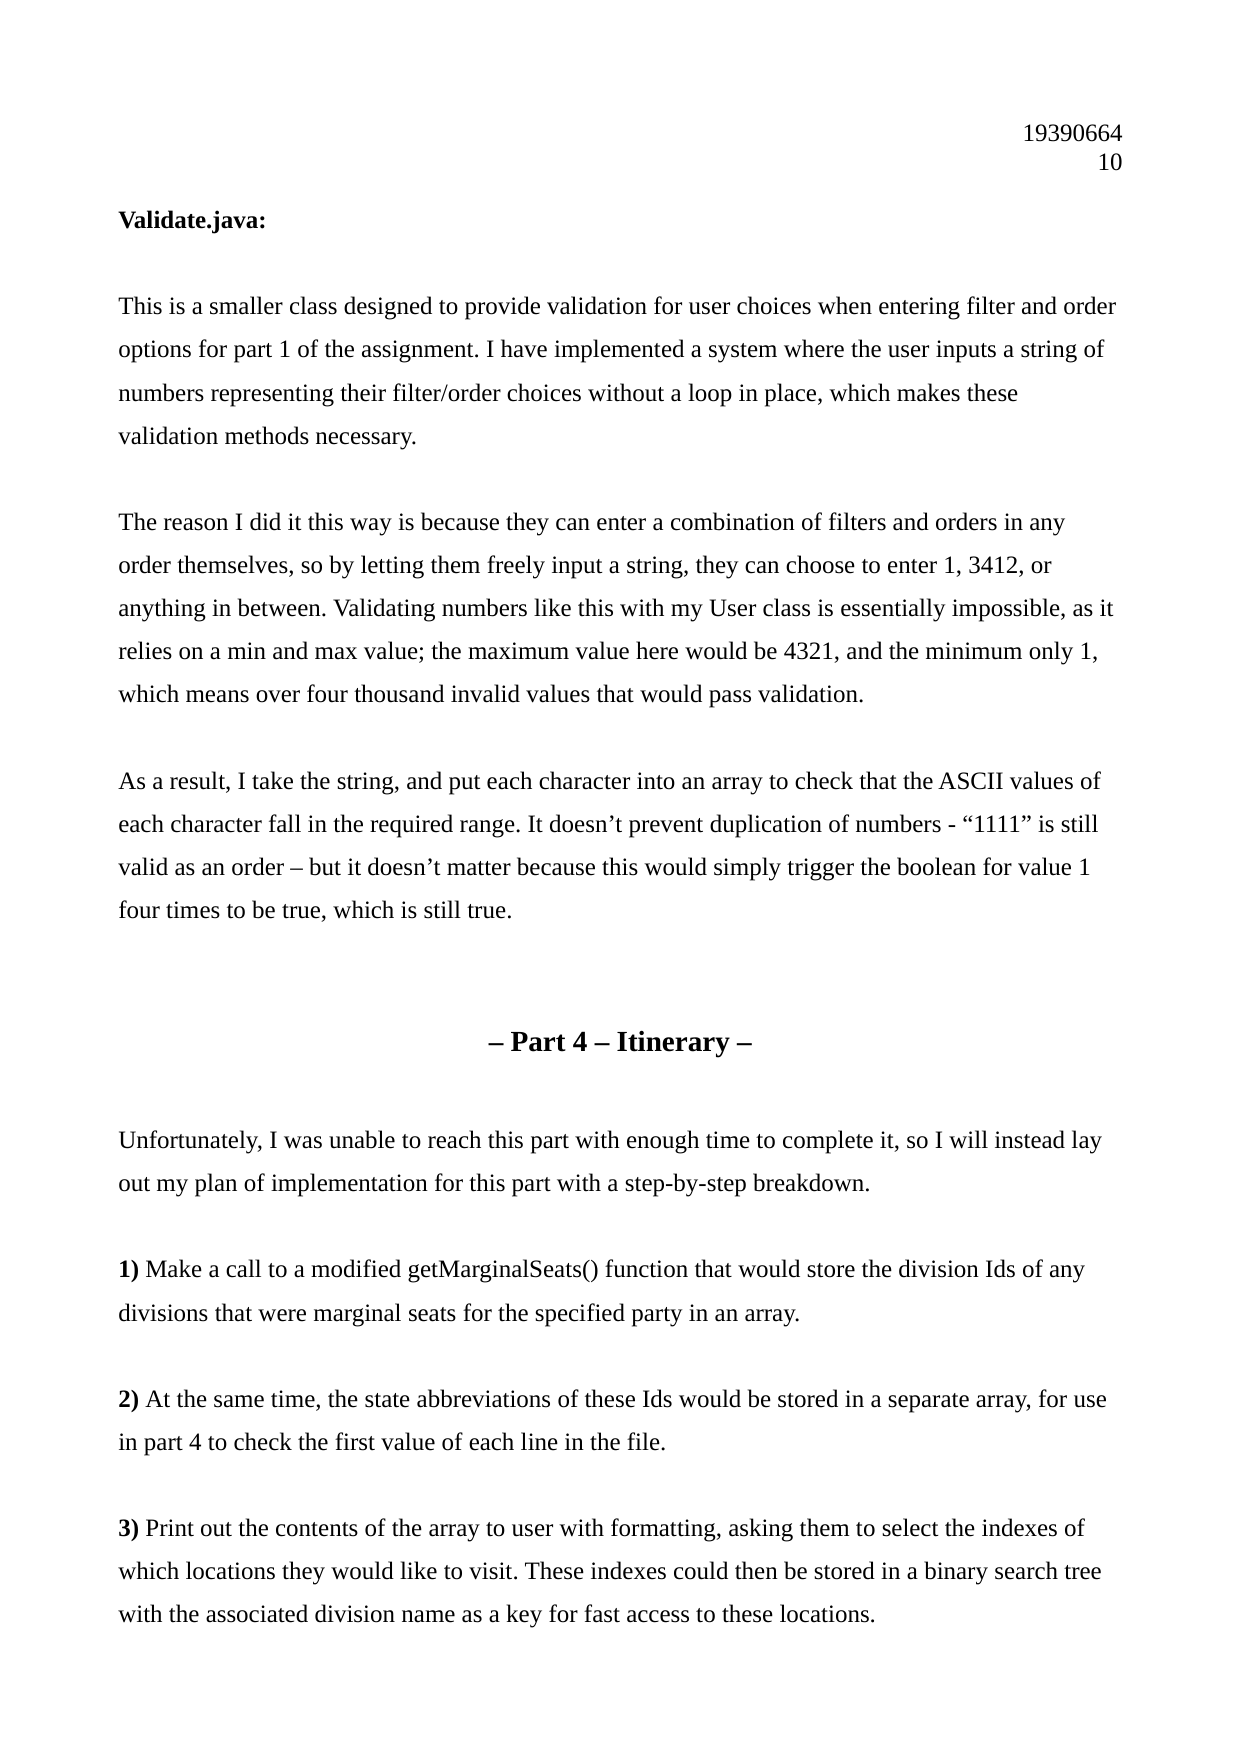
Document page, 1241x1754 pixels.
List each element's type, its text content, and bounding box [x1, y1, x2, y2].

text 1) Make a call to a modified getMarginalSeats() function that would store the division Ids of any divisions that were marginal seats for the specified party in an array. [118, 1254, 1122, 1326]
text Unfortunately, I was unable to reach this part with enough time to complete it, so I will instead lay out my plan of implementation for this part with a step-by-step breakdown. [118, 1125, 1122, 1197]
text Validate.java: [118, 205, 1122, 234]
text 3) Print out the contents of the array to user with formatting, asking them to select the indexes of which locations they would like to visit. These indexes could then be stored in a binary search tree with the associated division name as a key for fast access to these locations. [118, 1513, 1122, 1628]
text As a result, I take the string, and put each character into an array to check that the ASCII values of each character fall in the required range. It doesn’t prevent duplication of numbers - “1111” is still valid as an order – but it doesn’t matter because this would simply trigger the boolean for value 1 four times to be true, which is still true. [118, 766, 1122, 924]
text This is a smaller class designed to provide validation for user choices when entering filter and order options for part 1 of the assignment. I have implemented a system where the user inputs a string of numbers representing their filter/order choices without a loop in place, which makes these validation methods necessary. [118, 291, 1122, 449]
text 2) At the same time, the state abbreviations of these Ids would be stored in a separate array, for use in part 4 to check the first value of each line in the file. [118, 1384, 1122, 1456]
text The reason I did it this way is because they can enter a combination of filters and orders in any order themselves, so by letting them freely input a string, they can choose to enter 1, 3412, or anything in between. Validating numbers like this with my User class is essentially impossible, as it relies on a min and max value; the maximum value here would be 4321, and the minimum only 1, which means over four thousand invalid values that would pass validation. [118, 507, 1122, 708]
text – Part 4 – Itinerary – [118, 1024, 1122, 1058]
